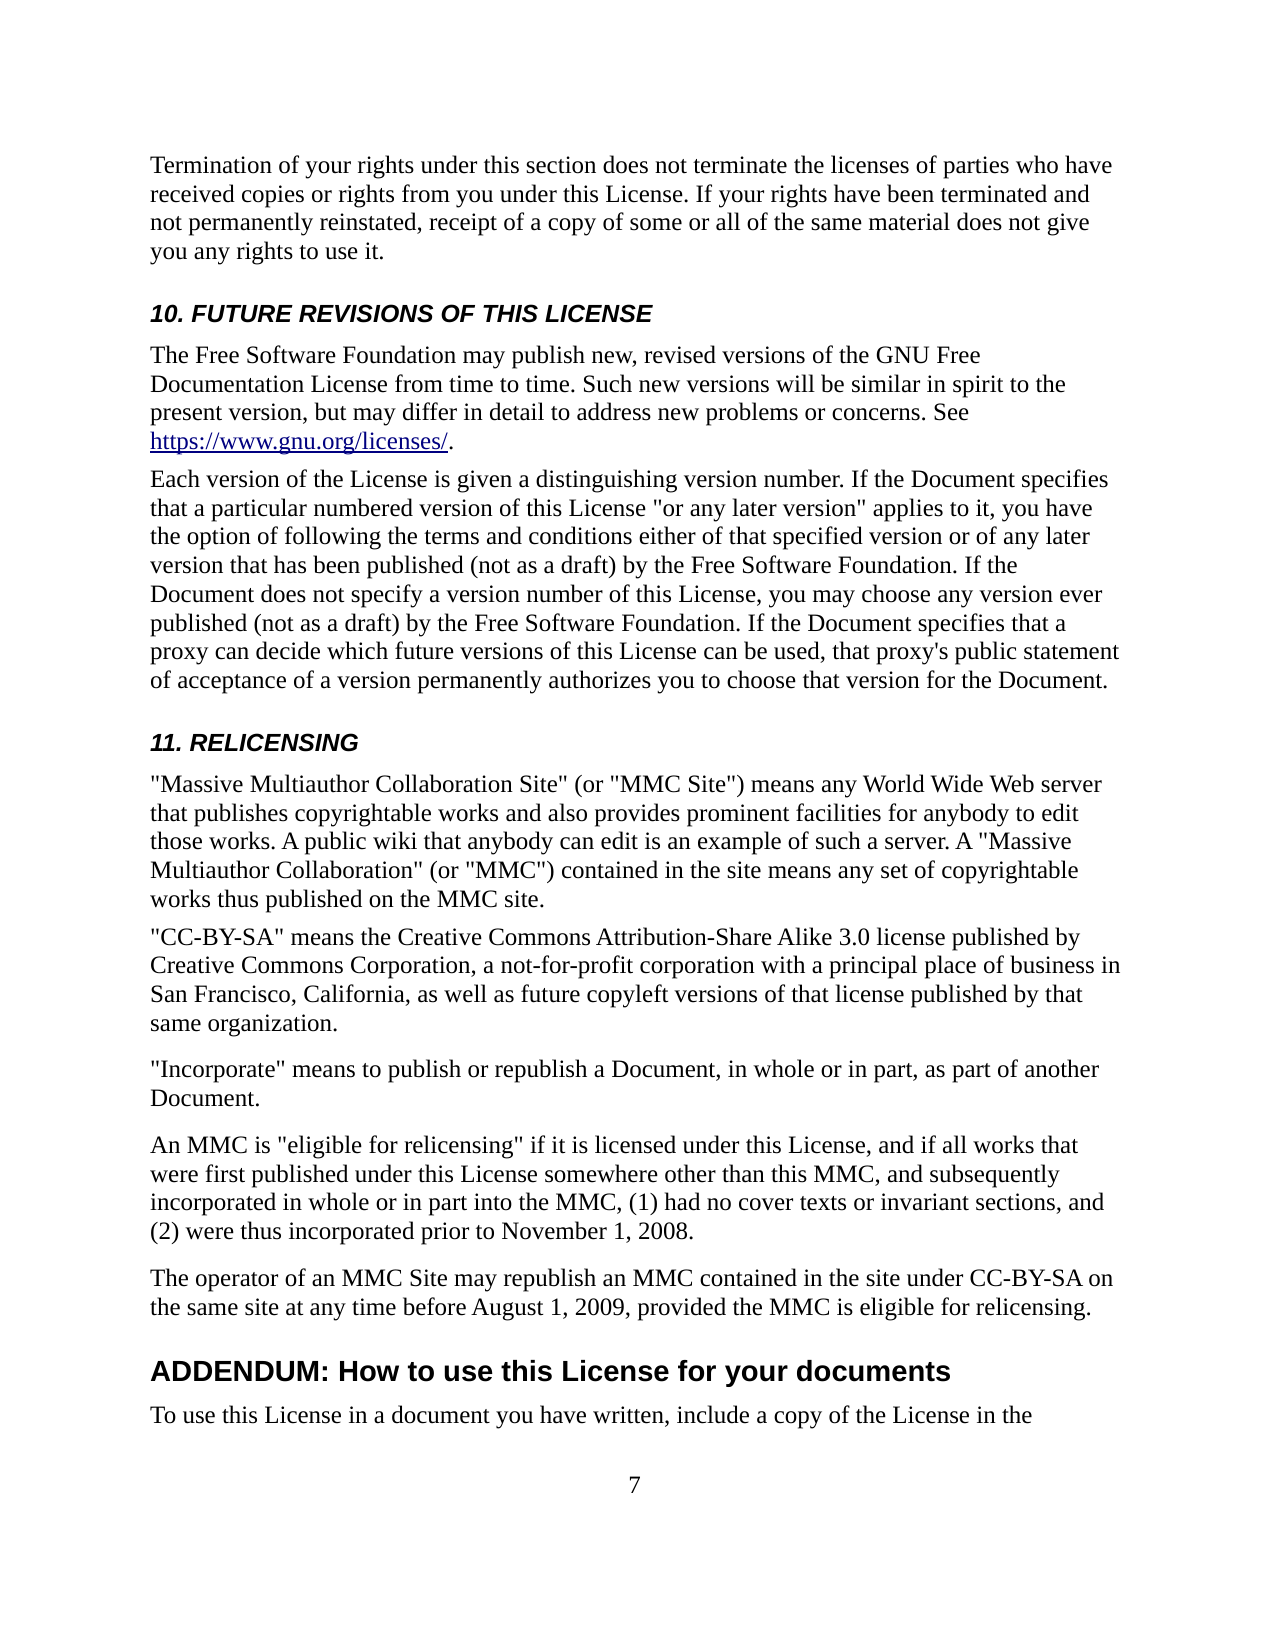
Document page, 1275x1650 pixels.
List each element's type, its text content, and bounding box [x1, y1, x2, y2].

text Termination of your rights under this section does not terminate the licenses of parties who have received copies or rights from you under this License. If your rights have been terminated and not permanently reinstated, receipt of a copy of some or all of the same material does not give you any rights to use it. [150, 150, 1125, 265]
text Each version of the License is given a distinguishing version number. If the Document specifies that a particular numbered version of this License "or any later version" applies to it, you have the option of following the terms and conditions either of that specified version or of any later version that has been published (not as a draft) by the Free Software Foundation. If the Document does not specify a version number of this License, you may choose any version ever published (not as a draft) by the Free Software Foundation. If the Document specifies that a proxy can decide which future versions of this License can be used, that proxy's public statement of acceptance of a version permanently authorizes you to choose that version for the Document. [150, 464, 1125, 694]
text To use this License in a document you have written, include a copy of the License in the [150, 1400, 1125, 1429]
text "Incorporate" means to publish or republish a Document, in whole or in part, as part of another Document. [150, 1054, 1125, 1112]
text "Massive Multiauthor Collaboration Site" (or "MMC Site") means any World Wide Web server that publishes copyrightable works and also provides prominent facilities for anybody to edit those works. A public wiki that anybody can edit is an example of such a server. A "Massive Multiauthor Collaboration" (or "MMC") contained in the site means any set of copyrightable works thus published on the MMC site. [150, 769, 1125, 913]
text "CC-BY-SA" means the Creative Commons Attribution-Share Alike 3.0 license published by Creative Commons Corporation, a not-for-profit corporation with a principal place of business in San Francisco, California, as well as future copyleft versions of that license published by that same organization. [150, 922, 1125, 1037]
text The operator of an MMC Site may republish an MMC contained in the site under CC-BY-SA on the same site at any time before August 1, 2009, provided the MMC is eligible for relicensing. [150, 1263, 1125, 1320]
subtitle 11. RELICENSING [150, 728, 1125, 756]
subtitle ADDENDUM: How to use this License for your documents [150, 1354, 1125, 1388]
text An MMC is "eligible for relicensing" if it is licensed under this License, and if all works that were first published under this License somewhere other than this MMC, and subsequently incorporated in whole or in part into the MMC, (1) had no cover texts or invariant sections, and (2) were thus incorporated prior to November 1, 2008. [150, 1130, 1125, 1245]
text The Free Software Foundation may publish new, revised versions of the GNU Free Documentation License from time to time. Such new versions will be similar in spirit to the present version, but may differ in detail to address new problems or concerns. See https://www.gnu.org/licenses/. [150, 340, 1125, 455]
subtitle 10. FUTURE REVISIONS OF THIS LICENSE [150, 299, 1125, 327]
